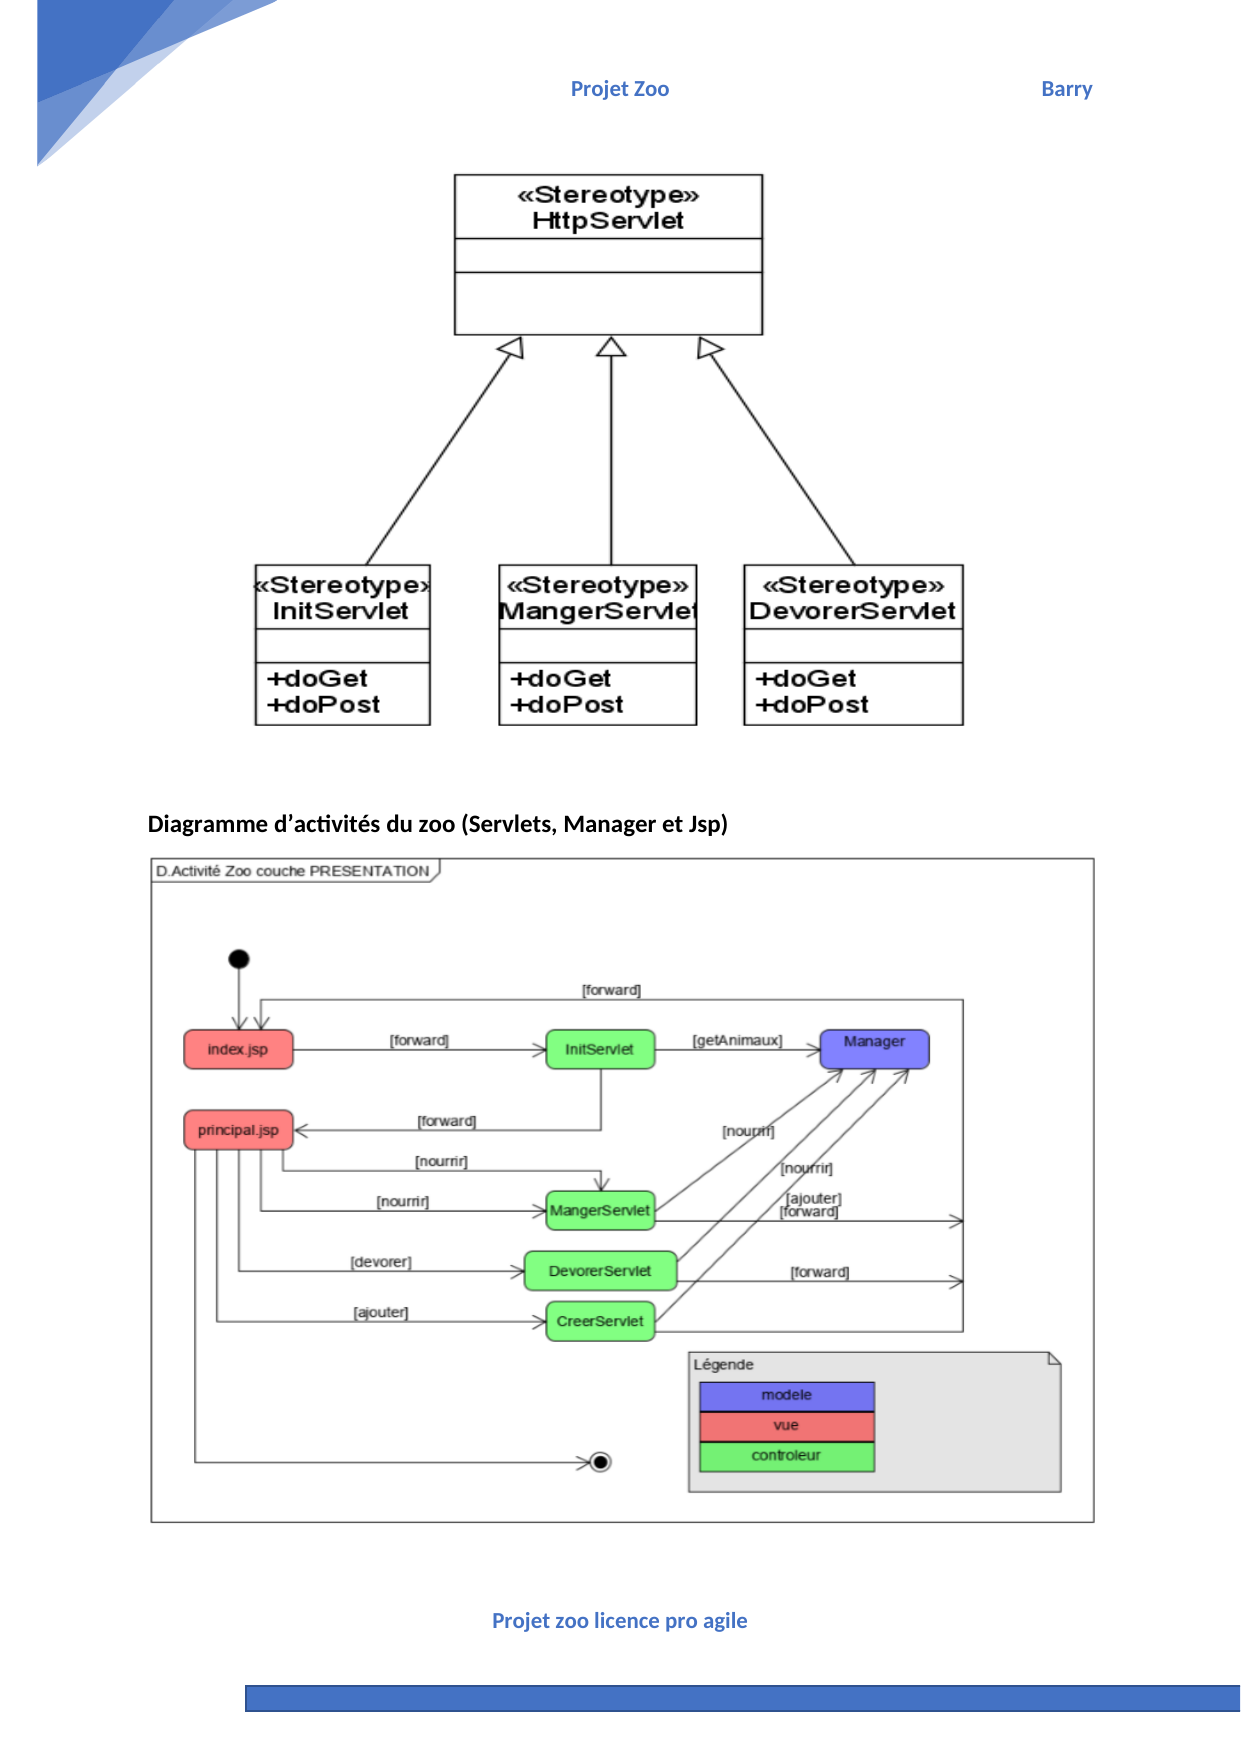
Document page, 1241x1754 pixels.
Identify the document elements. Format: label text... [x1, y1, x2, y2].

text Diagramme d’activités du zoo (Servlets, Manager et Jsp) [148, 808, 1093, 838]
